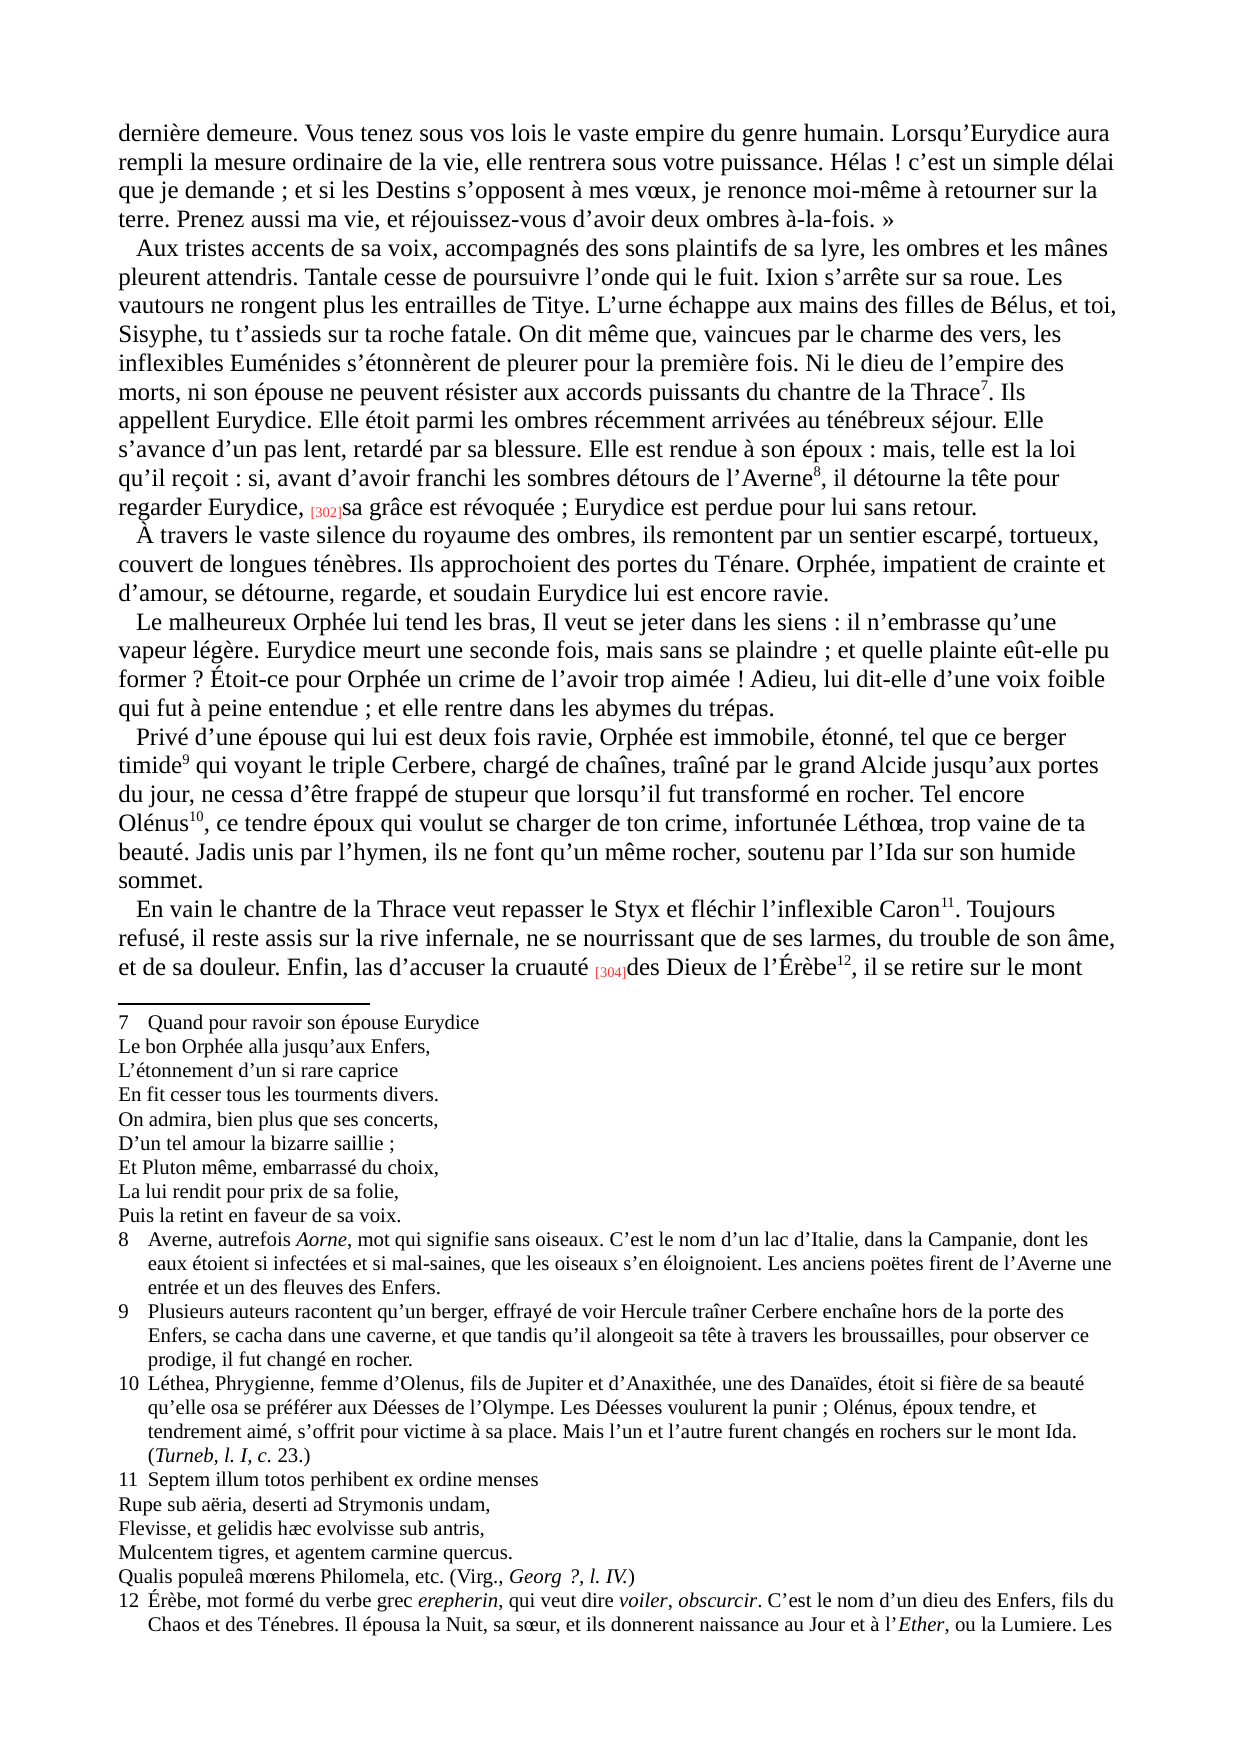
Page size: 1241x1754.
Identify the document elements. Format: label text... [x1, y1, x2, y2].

text Érèbe, mot formé du verbe grec erepherin, qui veut dire voiler, obscurcir. C’est le nom d’un dieu des Enfers, fils du Chaos et des Ténebres. Il épousa la Nuit, sa sœur, et ils donnerent naissance au Jour et à l’Ether, ou la Lumiere. Les [118, 1588, 1122, 1636]
text Et Pluton même, embarrassé du choix, [118, 1154, 1122, 1179]
text dernière demeure. Vous tenez sous vos lois le vaste empire du genre humain. Lorsqu’Eurydice aura rempli la mesure ordinaire de la vie, elle rentrera sous votre puissance. Hélas ! c’est un simple délai que je demande ; et si les Destins s’opposent à mes vœux, je renonce moi-même à retourner sur la terre. Prenez aussi ma vie, et réjouissez-vous d’avoir deux ombres à-la-fois. » [118, 118, 1122, 233]
text Qualis populeâ mœrens Philomela, etc. (Virg., Georg ?, l. IV.) [118, 1564, 1122, 1588]
text Flevisse, et gelidis hæc evolvisse sub antris, [118, 1516, 1122, 1539]
text Quand pour ravoir son épouse Eurydice [118, 1010, 1122, 1034]
text Plusieurs auteurs racontent qu’un berger, effrayé de voir Hercule traîner Cerbere enchaîne hors de la porte des Enfers, se cacha dans une caverne, et que tandis qu’il alongeoit sa tête à travers les broussailles, pour observer ce prodige, il fut changé en rocher. [118, 1299, 1122, 1371]
text Privé d’une épouse qui lui est deux fois ravie, Orphée est immobile, étonné, tel que ce berger timide qui voyant le triple Cerbere, chargé de chaînes, traîné par le grand Alcide jusqu’aux portes du jour, ne cessa d’être frappé de stupeur que lorsqu’il fut transformé en rocher. Tel encore Olénus, ce tendre époux qui voulut se charger de ton crime, infortunée Léthœa, trop vaine de ta beauté. Jadis unis par l’hymen, ils ne font qu’un même rocher, soutenu par l’Ida sur son humide sommet. [118, 722, 1122, 894]
text La lui rendit pour prix de sa folie, [118, 1179, 1122, 1203]
text Puis la retint en faveur de sa voix. [118, 1203, 1122, 1227]
text En fit cesser tous les tourments divers. [118, 1082, 1122, 1106]
text On admira, bien plus que ses concerts, [118, 1106, 1122, 1131]
text D’un tel amour la bizarre saillie ; [118, 1131, 1122, 1154]
text Le malheureux Orphée lui tend les bras, Il veut se jeter dans les siens : il n’embrasse qu’une vapeur légère. Eurydice meurt une seconde fois, mais sans se plaindre ; et quelle plainte eût-elle pu former ? Étoit-ce pour Orphée un crime de l’avoir trop aimée ! Adieu, lui dit-elle d’une voix foible qui fut à peine entendue ; et elle rentre dans les abymes du trépas. [118, 607, 1122, 722]
text Le bon Orphée alla jusqu’aux Enfers, [118, 1034, 1122, 1058]
text Septem illum totos perhibent ex ordine menses [118, 1467, 1122, 1491]
text Averne, autrefois Aorne, mot qui signifie sans oiseaux. C’est le nom d’un lac d’Italie, dans la Campanie, dont les eaux étoient si infectées et si mal-saines, que les oiseaux s’en éloignoient. Les anciens poëtes firent de l’Averne une entrée et un des fleuves des Enfers. [118, 1227, 1122, 1299]
text Mulcentem tigres, et agentem carmine quercus. [118, 1539, 1122, 1564]
text Léthea, Phrygienne, femme d’Olenus, fils de Jupiter et d’Anaxithée, une des Danaïdes, étoit si fière de sa beauté qu’elle osa se préférer aux Déesses de l’Olympe. Les Déesses voulurent la punir ; Olénus, époux tendre, et tendrement aimé, s’offrit pour victime à sa place. Mais l’un et l’autre furent changés en rochers sur le mont Ida. (Turneb, l. I, c. 23.) [118, 1371, 1122, 1467]
text Aux tristes accents de sa voix, accompagnés des sons plaintifs de sa lyre, les ombres et les mânes pleurent attendris. Tantale cesse de poursuivre l’onde qui le fuit. Ixion s’arrête sur sa roue. Les vautours ne rongent plus les entrailles de Titye. L’urne échappe aux mains des filles de Bélus, et toi, Sisyphe, tu t’assieds sur ta roche fatale. On dit même que, vaincues par le charme des vers, les inflexibles Euménides s’étonnèrent de pleurer pour la première fois. Ni le dieu de l’empire des morts, ni son épouse ne peuvent résister aux accords puissants du chantre de la Thrace. Ils appellent Eurydice. Elle étoit parmi les ombres récemment arrivées au ténébreux séjour. Elle s’avance d’un pas lent, retardé par sa blessure. Elle est rendue à son époux : mais, telle est la loi qu’il reçoit : si, avant d’avoir franchi les sombres détours de l’Averne, il détourne la tête pour regarder Eurydice, [302]sa grâce est révoquée ; Eurydice est perdue pour lui sans retour. [118, 233, 1122, 521]
text À travers le vaste silence du royaume des ombres, ils remontent par un sentier escarpé, tortueux, couvert de longues ténèbres. Ils approchoient des portes du Ténare. Orphée, impatient de crainte et d’amour, se détourne, regarde, et soudain Eurydice lui est encore ravie. [118, 521, 1122, 607]
text En vain le chantre de la Thrace veut repasser le Styx et fléchir l’inflexible Caron. Toujours refusé, il reste assis sur la rive infernale, ne se nourrissant que de ses larmes, du trouble de son âme, et de sa douleur. Enfin, las d’accuser la cruauté [304]des Dieux de l’Érèbe, il se retire sur le mont [118, 894, 1122, 981]
text Rupe sub aëria, deserti ad Strymonis undam, [118, 1491, 1122, 1516]
text L’étonnement d’un si rare caprice [118, 1058, 1122, 1082]
